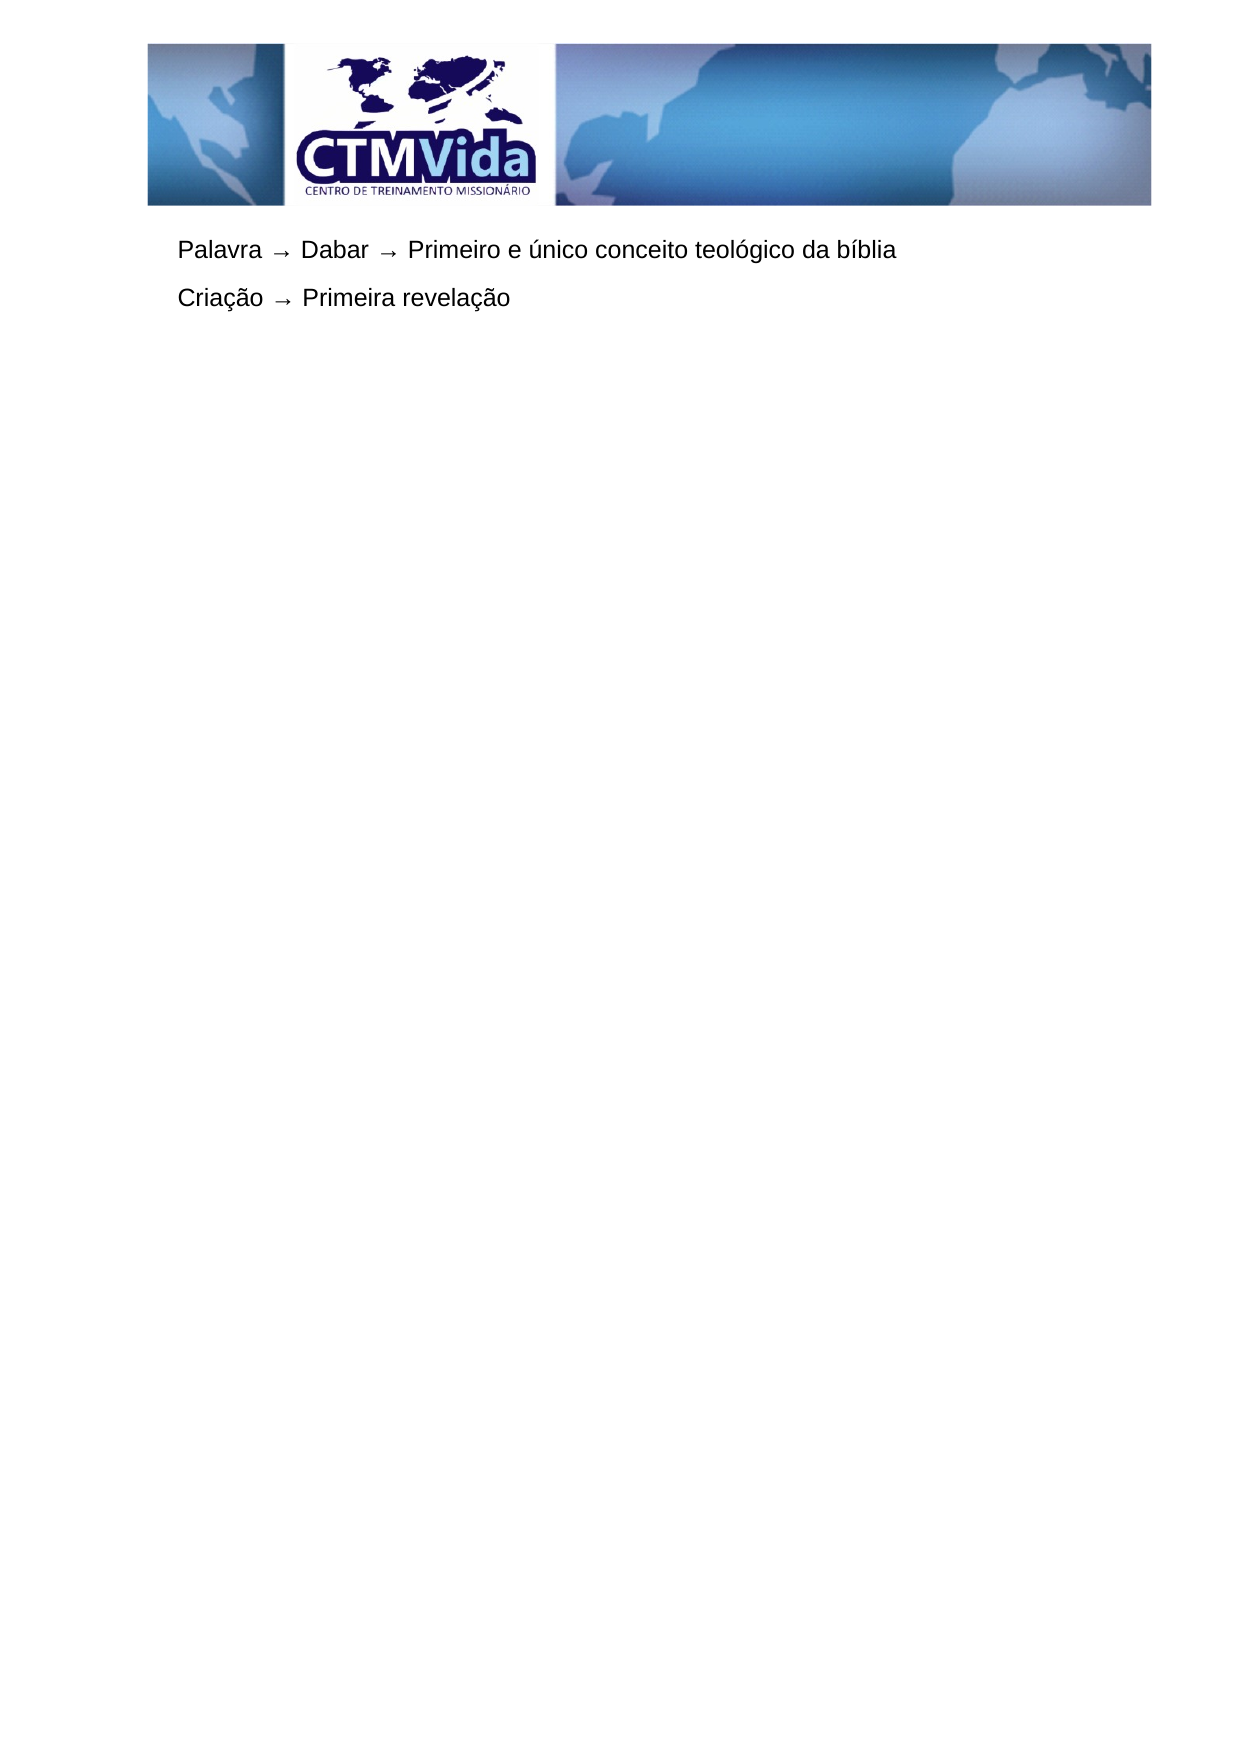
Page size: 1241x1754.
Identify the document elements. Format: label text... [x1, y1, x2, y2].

text Criação → Primeira revelação [177, 283, 1122, 312]
picture [147, 43, 1152, 206]
text Palavra → Dabar → Primeiro e único conceito teológico da bíblia [177, 235, 1122, 264]
